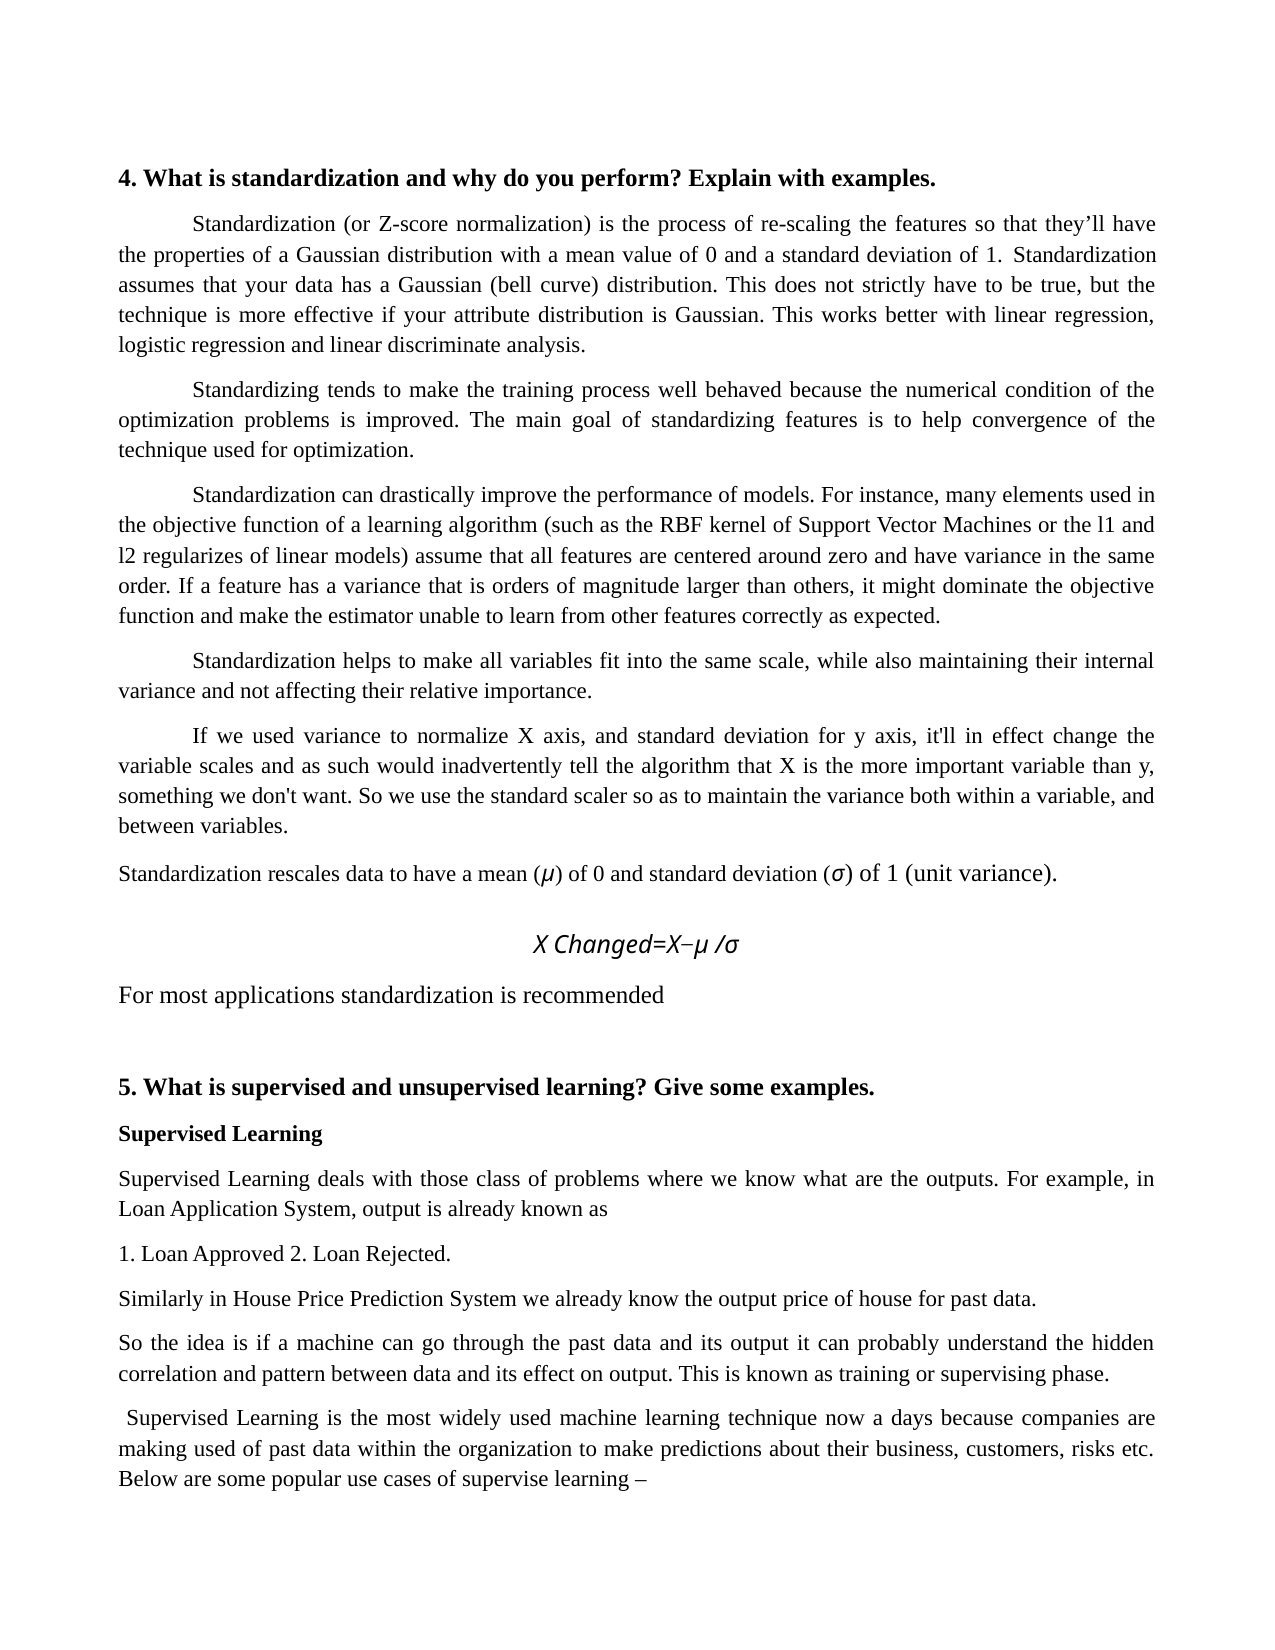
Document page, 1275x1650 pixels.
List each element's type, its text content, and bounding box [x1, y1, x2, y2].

text Supervised Learning is the most widely used machine learning technique now a days because companies are making used of past data within the organization to make predictions about their business, customers, risks etc. Below are some popular use cases of supervise learning – [118, 1404, 1157, 1491]
text So the idea is if a machine can go through the past data and its output it can probably understand the hidden correlation and pattern between data and its effect on output. This is known as training or supervising phase. [118, 1329, 1157, 1386]
text For most applications standardization is recommended [118, 980, 1157, 1009]
text Standardizing tends to make the training process well behaved because the numerical condition of the optimization problems is improved. The main goal of standardizing features is to help convergence of the technique used for optimization. [118, 376, 1157, 463]
text 1. Loan Approved 2. Loan Rejected. [118, 1240, 1157, 1266]
text 4. What is standardization and why do you perform? Explain with examples. [118, 163, 1157, 192]
text Supervised Learning deals with those class of problems where we know what are the outputs. For example, in Loan Application System, output is already known as [118, 1165, 1157, 1221]
text Standardization (or Z-score normalization) is the process of re-scaling the features so that they’ll have the properties of a Gaussian distribution with a mean value of 0 and a standard deviation of 1. Standardization assumes that your data has a Gaussian (bell curve) distribution. This does not strictly have to be true, but the technique is more effective if your attribute distribution is Gaussian. This works better with linear regression, logistic regression and linear discriminate analysis. [118, 211, 1157, 358]
text X Changed=X−μ /σ [118, 926, 1157, 960]
text Standardization rescales data to have a mean (μ) of 0 and standard deviation (σ) of 1 (unit variance). [118, 857, 1157, 889]
text Supervised Learning [118, 1120, 1157, 1146]
text Standardization can drastically improve the performance of models. For instance, many elements used in the objective function of a learning algorithm (such as the RBF kernel of Support Vector Machines or the l1 and l2 regularizes of linear models) assume that all features are centered around zero and have variance in the same order. If a feature has a variance that is orders of magnitude larger than others, it might dominate the objective function and make the estimator unable to learn from other features correctly as expected. [118, 481, 1157, 628]
text Similarly in House Price Prediction System we already know the output price of house for past data. [118, 1285, 1157, 1311]
text 5. What is supervised and unsupervised learning? Give some examples. [118, 1072, 1157, 1101]
text Standardization helps to make all variables fit into the same scale, while also maintaining their internal variance and not affecting their relative importance. [118, 647, 1157, 703]
text If we used variance to normalize X axis, and standard deviation for y axis, it'll in effect change the variable scales and as such would inadvertently tell the algorithm that X is the more important variable than y, something we don't want. So we use the standard scaler so as to maintain the variance both within a variable, and between variables. [118, 722, 1157, 839]
